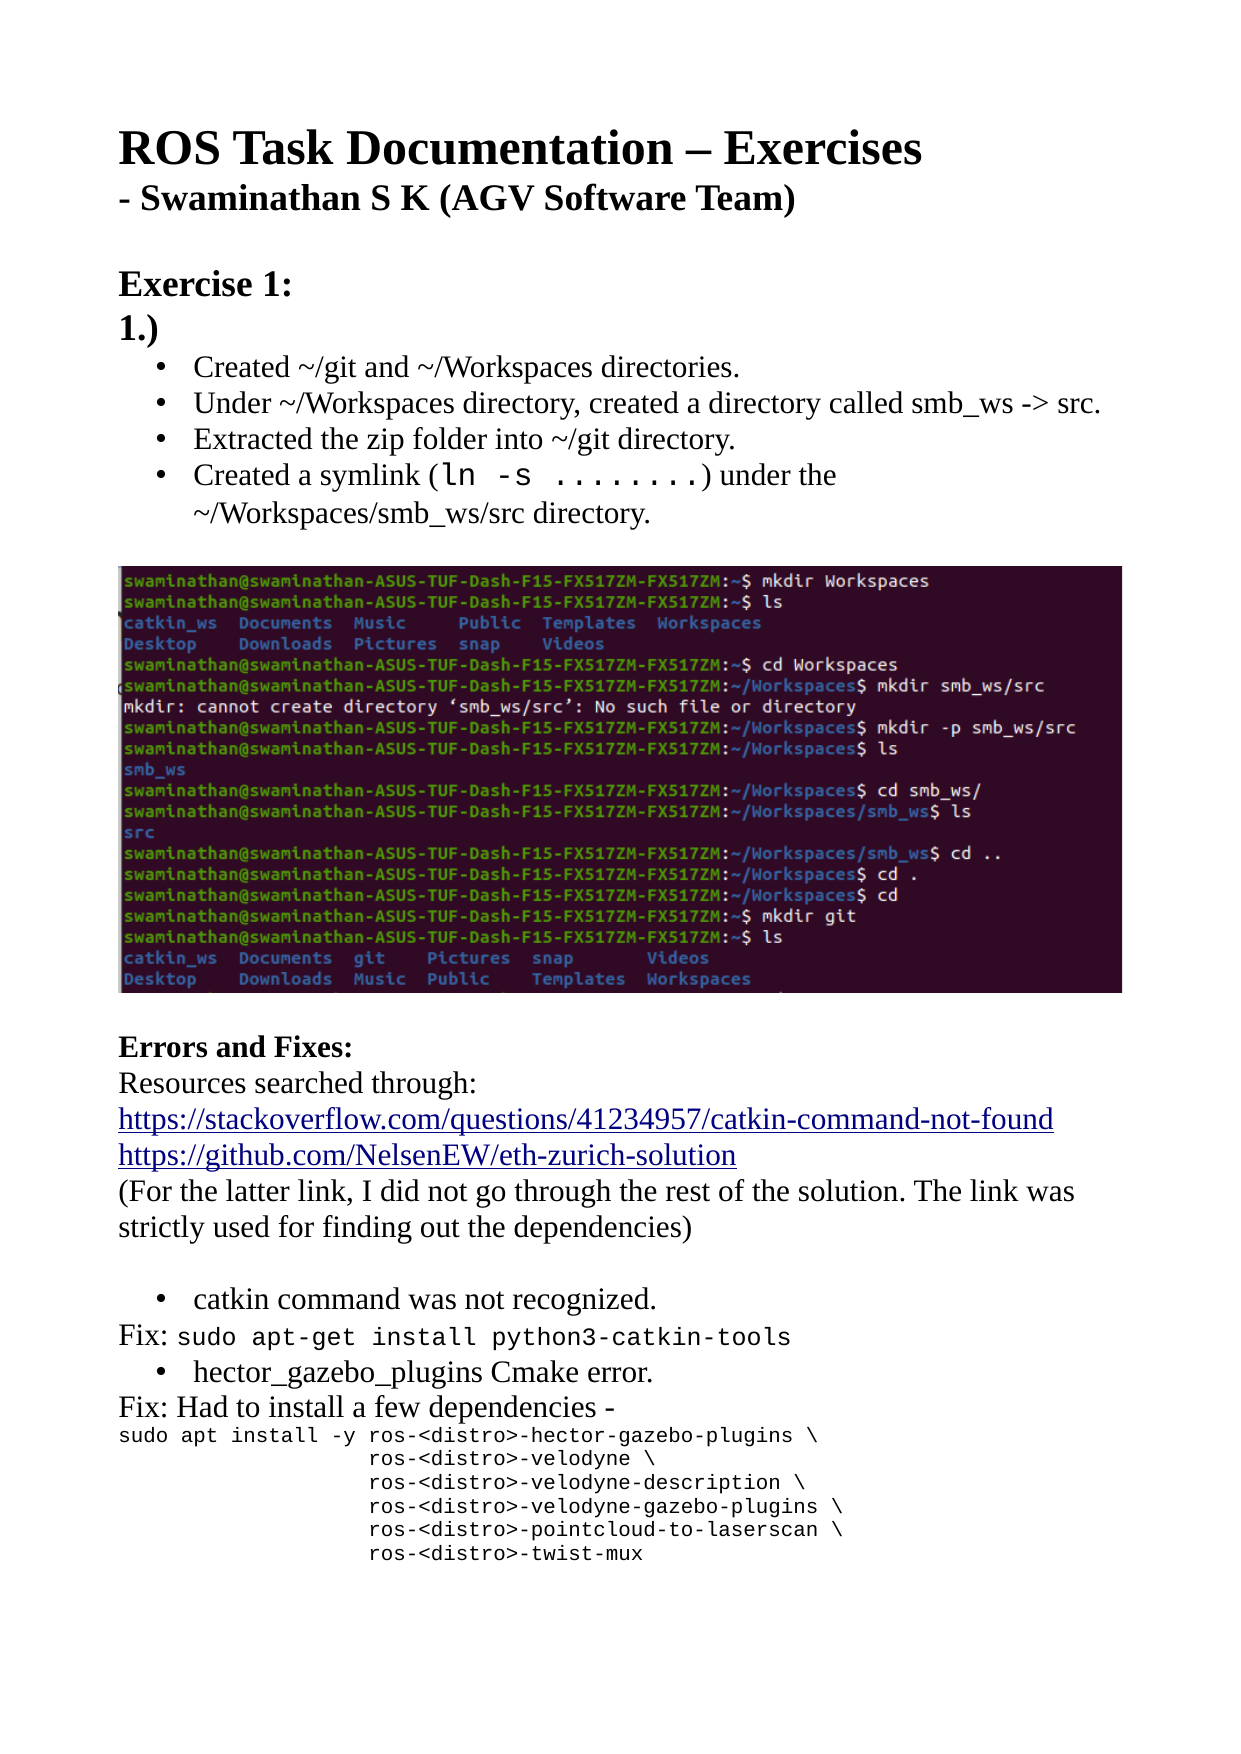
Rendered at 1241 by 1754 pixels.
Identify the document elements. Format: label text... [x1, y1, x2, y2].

list Created a symlink (ln -s ........) under the ~/Workspaces/smb_ws/src directory. [156, 456, 1122, 530]
text - Swaminathan S K (AGV Software Team) [118, 176, 1122, 219]
text (For the latter link, I did not go through the rest of the solution. The link was strictly used for finding out the dependencies) [118, 1172, 1122, 1244]
list Extracted the zip folder into ~/git directory. [156, 420, 1122, 456]
text ros-<distro>-twist-mux [118, 1543, 1122, 1567]
list Under ~/Workspaces directory, created a directory called smb_ws -> src. [156, 384, 1122, 420]
text Resources searched through: [118, 1064, 1122, 1101]
text Fix: Had to install a few dependencies - [118, 1389, 1122, 1425]
text 1.) [118, 305, 1122, 348]
text https://stackoverflow.com/questions/41234957/catkin-command-not-found [118, 1101, 1122, 1136]
text ros-<distro>-velodyne \ [118, 1448, 1122, 1472]
text sudo apt install -y ros-<distro>-hector-gazebo-plugins \ [118, 1425, 1122, 1448]
text ros-<distro>-velodyne-description \ [118, 1472, 1122, 1496]
list Created ~/git and ~/Workspaces directories. [156, 348, 1122, 384]
text ros-<distro>-pointcloud-to-laserscan \ [118, 1519, 1122, 1543]
text https://github.com/NelsenEW/eth-zurich-solution [118, 1136, 1122, 1172]
list hector_gazebo_plugins Cmake error. [156, 1353, 1122, 1389]
text ros-<distro>-velodyne-gazebo-plugins \ [118, 1496, 1122, 1519]
list catkin command was not recognized. [156, 1280, 1122, 1316]
text ROS Task Documentation – Exercises [118, 118, 1122, 176]
text Exercise 1: [118, 262, 1122, 305]
picture [118, 566, 1123, 993]
text Fix: sudo apt-get install python3-catkin-tools [118, 1316, 1122, 1353]
text Errors and Fixes: [118, 993, 1122, 1064]
